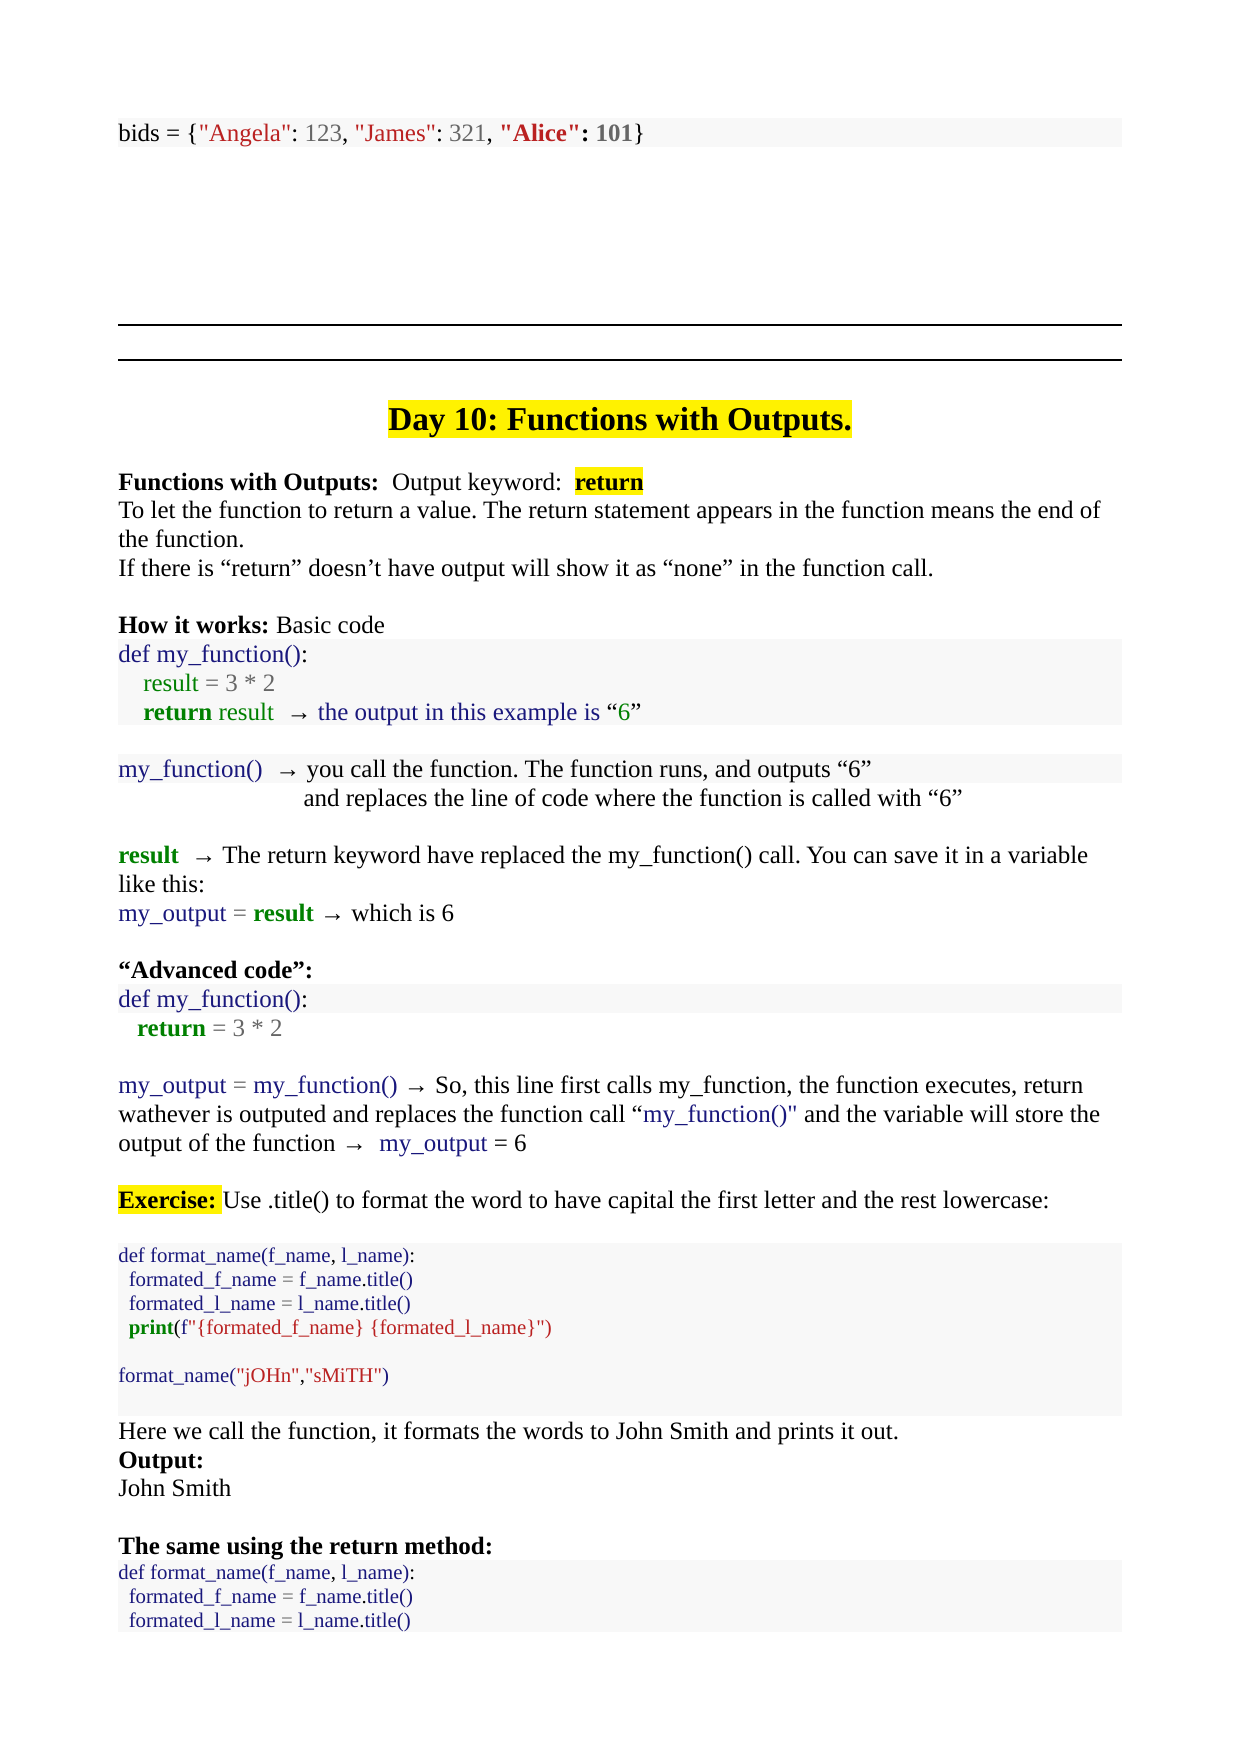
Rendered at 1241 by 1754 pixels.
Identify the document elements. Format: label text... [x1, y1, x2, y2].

text The same using the return method: [118, 1531, 1122, 1560]
text “Advanced code”: [118, 955, 1122, 984]
text bids = {"Angela": 123, "James": 321, "Alice": 101} [118, 118, 1122, 147]
text print(f"{formated_f_name} {formated_l_name}") [118, 1315, 1122, 1339]
text Functions with Outputs: Output keyword: return [118, 467, 1122, 495]
text If there is “return” doesn’t have output will show it as “none” in the function call. [118, 553, 1122, 582]
text Output: [118, 1445, 1122, 1473]
text result = 3 * 2 [118, 668, 1122, 697]
text def my_function(): [118, 639, 1122, 668]
text my_output = result → which is 6 [118, 898, 1122, 927]
text def my_function(): [118, 984, 1122, 1013]
text and replaces the line of code where the function is called with “6” [118, 783, 1122, 812]
text John Smith [118, 1473, 1122, 1502]
text my_function() → you call the function. The function runs, and outputs “6” [118, 754, 1122, 783]
text Exercise: Use .title() to format the word to have capital the first letter and the rest lowercase: [118, 1185, 1122, 1214]
text format_name("jOHn","sMiTH") [118, 1363, 1122, 1387]
text result → The return keyword have replaced the my_function() call. You can save it in a variable like this: [118, 840, 1122, 898]
text return = 3 * 2 [118, 1013, 1122, 1042]
text formated_f_name = f_name.title() [118, 1267, 1122, 1291]
text How it works: Basic code [118, 610, 1122, 639]
text Here we call the function, it formats the words to John Smith and prints it out. [118, 1416, 1122, 1445]
text def format_name(f_name, l_name): [118, 1243, 1122, 1267]
text def format_name(f_name, l_name): [118, 1560, 1122, 1584]
text formated_l_name = l_name.title() [118, 1608, 1122, 1632]
text To let the function to return a value. The return statement appears in the function means the end of the function. [118, 495, 1122, 553]
text return result → the output in this example is “6” [118, 697, 1122, 725]
text my_output = my_function() → So, this line first calls my_function, the function executes, return wathever is outputed and replaces the function call “my_function()" and the variable will store the output of the function → my_output = 6 [118, 1070, 1122, 1157]
text formated_f_name = f_name.title() [118, 1584, 1122, 1608]
text formated_l_name = l_name.title() [118, 1291, 1122, 1315]
text Day 10: Functions with Outputs. [118, 399, 1122, 438]
